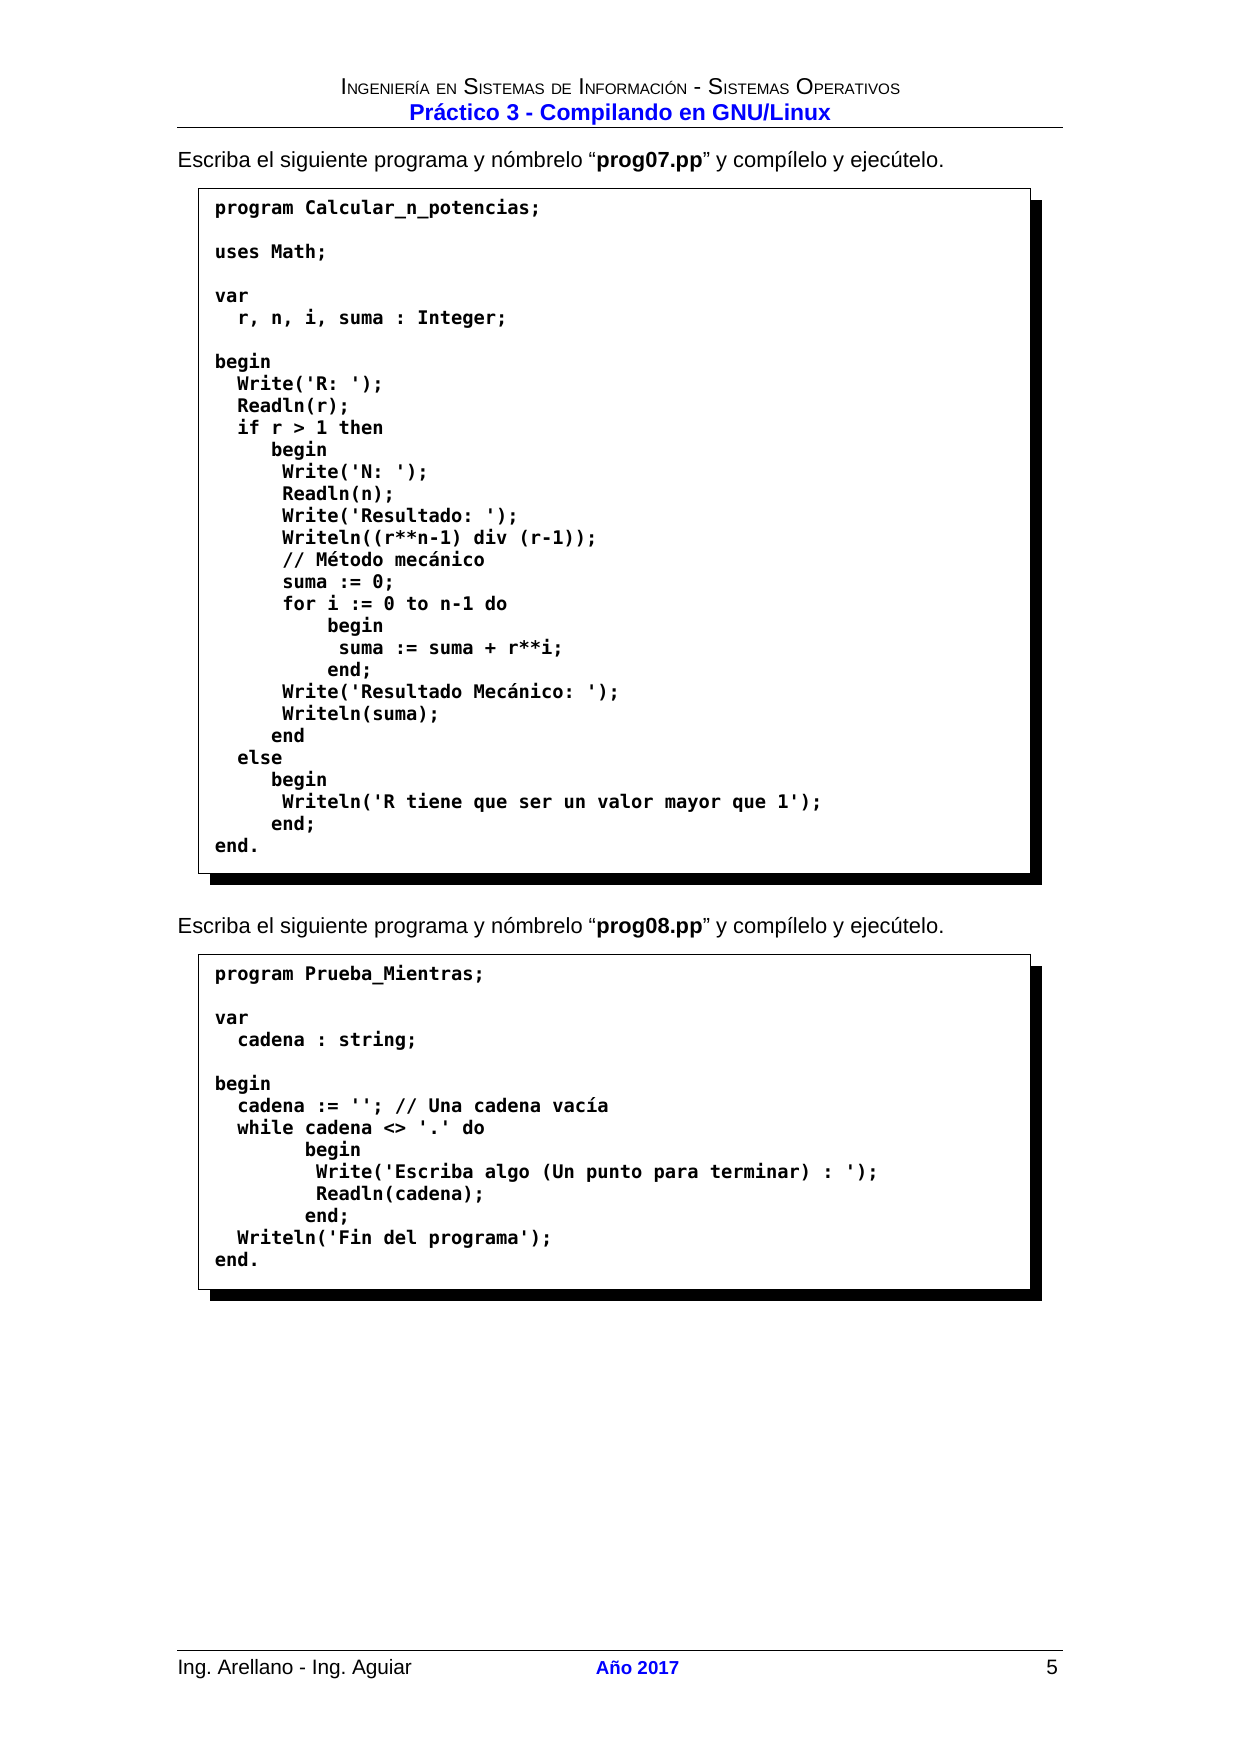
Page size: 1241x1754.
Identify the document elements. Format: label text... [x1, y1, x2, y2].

text var [214, 1007, 1013, 1029]
text Write('N: '); [214, 461, 1013, 483]
text if r > 1 then [214, 417, 1013, 439]
text Write('Escriba algo (Un punto para terminar) : '); [214, 1161, 1013, 1183]
text cadena : string; [214, 1029, 1013, 1051]
text begin [214, 769, 1013, 791]
text program Calcular_n_potencias; [214, 197, 1013, 219]
text begin [214, 439, 1013, 461]
text Writeln((r**n-1) div (r-1)); [214, 527, 1013, 549]
text Escriba el siguiente programa y nómbrelo “prog07.pp” y compílelo y ejecútelo. [177, 148, 1063, 172]
text Readln(r); [214, 395, 1013, 417]
text Escriba el siguiente programa y nómbrelo “prog08.pp” y compílelo y ejecútelo. [177, 913, 1063, 938]
text end [214, 725, 1013, 747]
text begin [214, 1139, 1013, 1161]
text else [214, 747, 1013, 769]
text cadena := ''; // Una cadena vacía [214, 1095, 1013, 1117]
text Write('R: '); [214, 373, 1013, 395]
text Writeln(suma); [214, 703, 1013, 725]
text end; [214, 659, 1013, 681]
text suma := suma + r**i; [214, 637, 1013, 659]
text r, n, i, suma : Integer; [214, 307, 1013, 329]
text Readln(n); [214, 483, 1013, 505]
text Writeln('Fin del programa'); [214, 1227, 1013, 1249]
text program Prueba_Mientras; [214, 963, 1013, 985]
text end; [214, 813, 1013, 834]
text uses Math; [214, 241, 1013, 263]
text for i := 0 to n-1 do [214, 593, 1013, 615]
text Readln(cadena); [214, 1183, 1013, 1205]
text end. [214, 1249, 1013, 1271]
text Writeln('R tiene que ser un valor mayor que 1'); [214, 791, 1013, 813]
text // Método mecánico [214, 549, 1013, 571]
text end; [214, 1205, 1013, 1227]
text Write('Resultado Mecánico: '); [214, 681, 1013, 703]
text begin [214, 615, 1013, 637]
text begin [214, 1073, 1013, 1095]
text while cadena <> '.' do [214, 1117, 1013, 1139]
text Write('Resultado: '); [214, 505, 1013, 527]
text var [214, 285, 1013, 307]
text end. [214, 834, 1013, 857]
text suma := 0; [214, 571, 1013, 593]
text begin [214, 351, 1013, 373]
